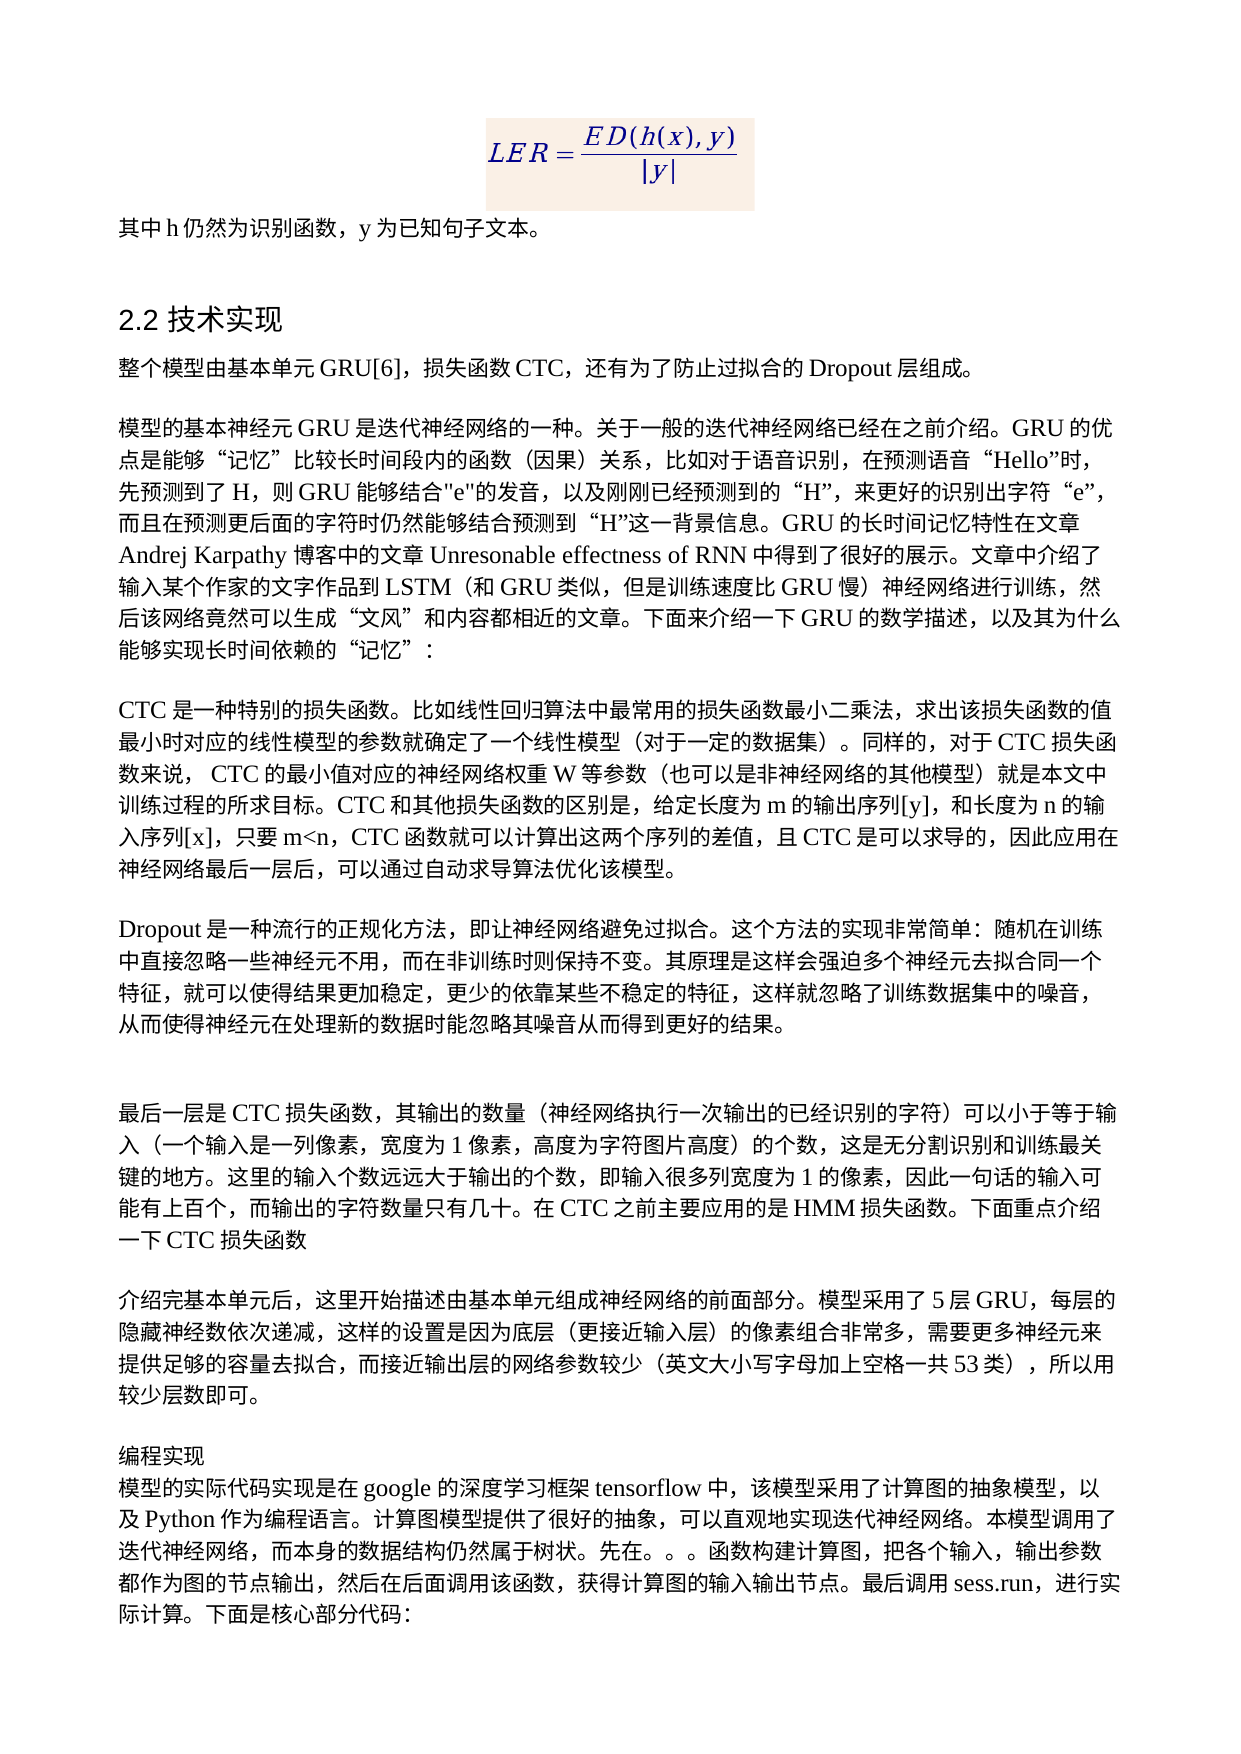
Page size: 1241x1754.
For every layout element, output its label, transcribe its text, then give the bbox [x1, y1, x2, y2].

text 介绍完基本单元后，这里开始描述由基本单元组成神经网络的前面部分。模型采用了5层GRU，每层的隐藏神经数依次递减，这样的设置是因为底层（更接近输入层）的像素组合非常多，需要更多神经元来提供足够的容量去拟合，而接近输出层的网络参数较少（英文大小写字母加上空格一共53类），所以用较少层数即可。 [118, 1283, 1122, 1410]
text 模型的基本神经元GRU是迭代神经网络的一种。关于一般的迭代神经网络已经在之前介绍。GRU的优点是能够“记忆”比较长时间段内的函数（因果）关系，比如对于语音识别，在预测语音“Hello”时，先预测到了H，则GRU能够结合"e"的发音，以及刚刚已经预测到的“H”，来更好的识别出字符“e”，而且在预测更后面的字符时仍然能够结合预测到“H”这一背景信息。GRU的长时间记忆特性在文章Andrej Karpathy 博客中的文章 Unresonable effectness of RNN中得到了很好的展示。文章中介绍了输入某个作家的文字作品到LSTM（和GRU类似，但是训练速度比GRU慢）神经网络进行训练，然后该网络竟然可以生成“文风”和内容都相近的文章。下面来介绍一下GRU的数学描述，以及其为什么能够实现长时间依赖的“记忆”： [118, 411, 1122, 665]
text 最后一层是CTC损失函数，其输出的数量（神经网络执行一次输出的已经识别的字符）可以小于等于输入（一个输入是一列像素，宽度为1像素，高度为字符图片高度）的个数，这是无分割识别和训练最关键的地方。这里的输入个数远远大于输出的个数，即输入很多列宽度为1的像素，因此一句话的输入可能有上百个，而输出的字符数量只有几十。在CTC之前主要应用的是HMM损失函数。下面重点介绍一下CTC损失函数 [118, 1096, 1122, 1255]
text 整个模型由基本单元GRU[6]，损失函数CTC，还有为了防止过拟合的Dropout层组成。 [118, 351, 1122, 383]
picture [485, 118, 755, 211]
subtitle 2.2 技术实现 [118, 296, 1122, 338]
text CTC是一种特别的损失函数。比如线性回归算法中最常用的损失函数最小二乘法，求出该损失函数的值最小时对应的线性模型的参数就确定了一个线性模型（对于一定的数据集）。同样的，对于CTC损失函数来说， CTC的最小值对应的神经网络权重W等参数（也可以是非神经网络的其他模型）就是本文中训练过程的所求目标。CTC和其他损失函数的区别是，给定长度为m的输出序列[y]，和长度为n的输入序列[x]，只要m<n，CTC函数就可以计算出这两个序列的差值，且CTC是可以求导的，因此应用在神经网络最后一层后，可以通过自动求导算法优化该模型。 [118, 693, 1122, 883]
text 模型的实际代码实现是在google 的深度学习框架tensorflow中，该模型采用了计算图的抽象模型，以及Python作为编程语言。计算图模型提供了很好的抽象，可以直观地实现迭代神经网络。本模型调用了迭代神经网络，而本身的数据结构仍然属于树状。先在。。。函数构建计算图，把各个输入，输出参数都作为图的节点输出，然后在后面调用该函数，获得计算图的输入输出节点。最后调用sess.run，进行实际计算。下面是核心部分代码： [118, 1471, 1122, 1629]
text Dropout是一种流行的正规化方法，即让神经网络避免过拟合。这个方法的实现非常简单：随机在训练中直接忽略一些神经元不用，而在非训练时则保持不变。其原理是这样会强迫多个神经元去拟合同一个特征，就可以使得结果更加稳定，更少的依靠某些不稳定的特征，这样就忽略了训练数据集中的噪音，从而使得神经元在处理新的数据时能忽略其噪音从而得到更好的结果。 [118, 912, 1122, 1039]
text 编程实现 [118, 1439, 1122, 1471]
text 其中h仍然为识别函数，y为已知句子文本。 [118, 118, 1122, 242]
